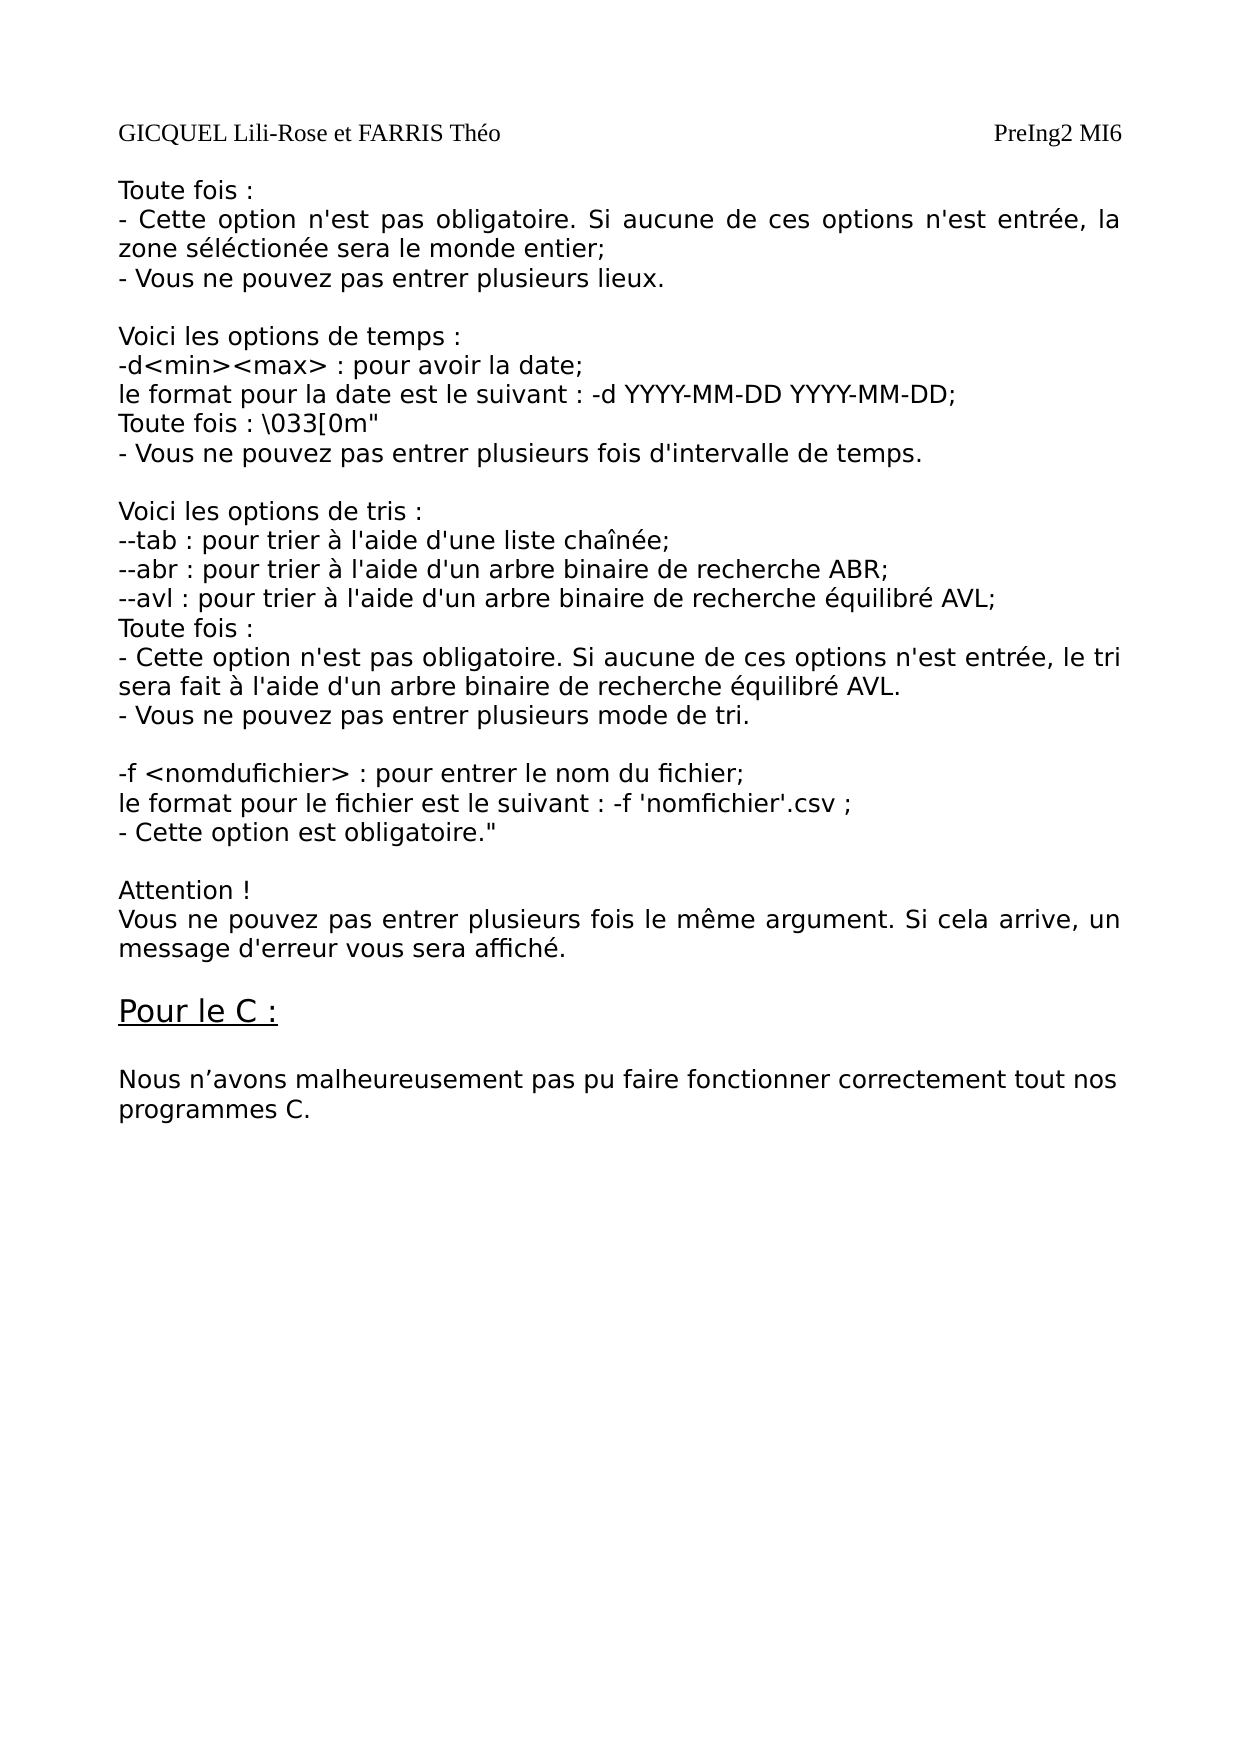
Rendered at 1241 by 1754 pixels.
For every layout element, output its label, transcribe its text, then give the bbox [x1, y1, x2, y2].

text Pour le C : [118, 993, 1122, 1029]
text - Cette option est obligatoire." [118, 818, 1122, 847]
text Vous ne pouvez pas entrer plusieurs fois le même argument. Si cela arrive, un message d'erreur vous sera affiché. [118, 906, 1122, 964]
text Nous n’avons malheureusement pas pu faire fonctionner correctement tout nos programmes C. [118, 1066, 1122, 1124]
text Attention ! [118, 876, 1122, 906]
text - Vous ne pouvez pas entrer plusieurs fois d'intervalle de temps. [118, 439, 1122, 468]
text Voici les options de temps : [118, 322, 1122, 351]
text Toute fois : \033[0m" [118, 410, 1122, 439]
text Voici les options de tris : [118, 497, 1122, 526]
text le format pour la date est le suivant : -d YYYY-MM-DD YYYY-MM-DD; [118, 381, 1122, 410]
text --tab : pour trier à l'aide d'une liste chaînée; [118, 526, 1122, 556]
text - Cette option n'est pas obligatoire. Si aucune de ces options n'est entrée, la zone séléctionée sera le monde entier; [118, 206, 1122, 264]
text --abr : pour trier à l'aide d'un arbre binaire de recherche ABR; [118, 556, 1122, 585]
text --avl : pour trier à l'aide d'un arbre binaire de recherche équilibré AVL; [118, 585, 1122, 614]
text - Vous ne pouvez pas entrer plusieurs lieux. [118, 264, 1122, 293]
text Toute fois : [118, 614, 1122, 643]
text - Vous ne pouvez pas entrer plusieurs mode de tri. [118, 701, 1122, 731]
text Toute fois : [118, 176, 1122, 206]
text -d<min><max> : pour avoir la date; [118, 351, 1122, 381]
text - Cette option n'est pas obligatoire. Si aucune de ces options n'est entrée, le tri sera fait à l'aide d'un arbre binaire de recherche équilibré AVL. [118, 643, 1122, 701]
text -f <nomdufichier> : pour entrer le nom du fichier; [118, 760, 1122, 789]
text le format pour le fichier est le suivant : -f 'nomfichier'.csv ; [118, 789, 1122, 818]
